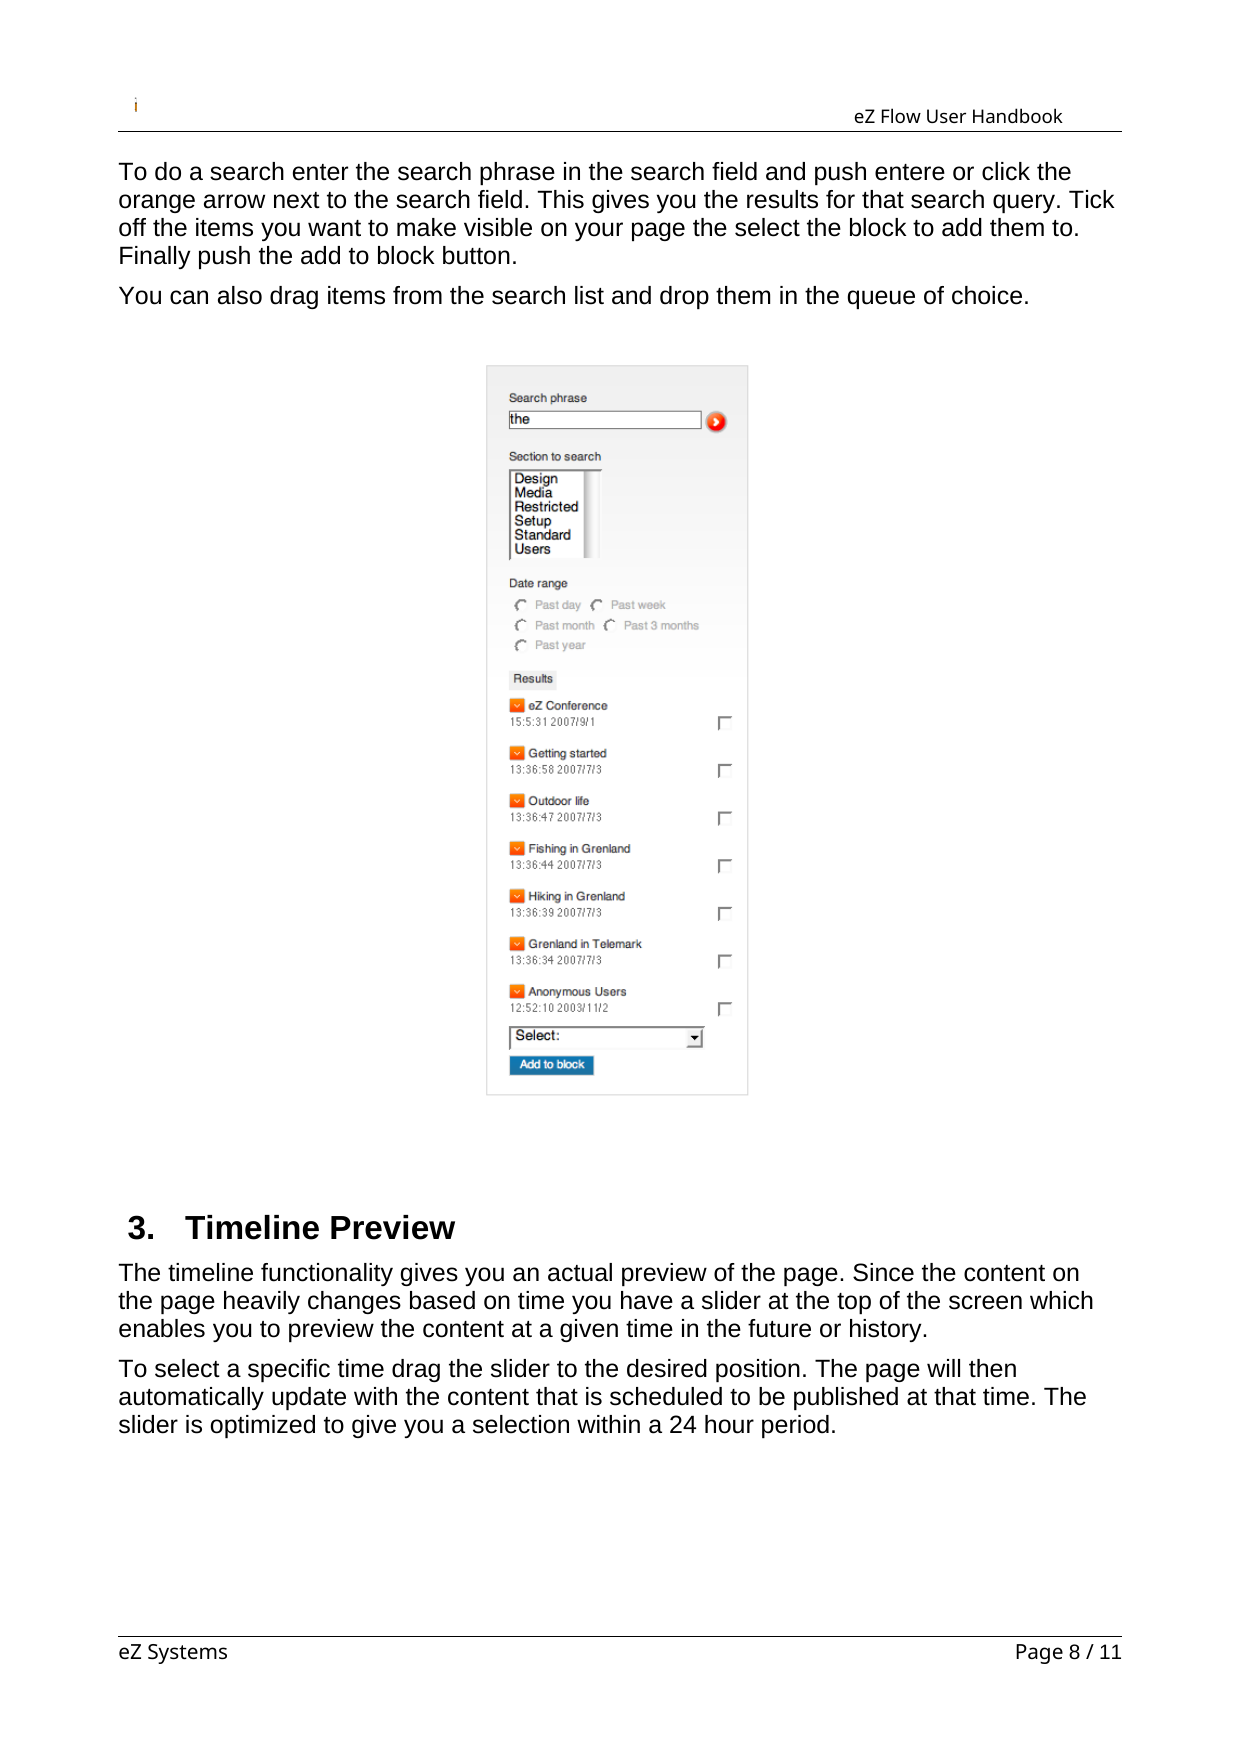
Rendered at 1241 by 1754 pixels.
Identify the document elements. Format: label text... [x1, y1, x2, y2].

text To select a specific time drag the slider to the desired position. The page will then automatically update with the content that is scheduled to be published at that time. The slider is optimized to give you a selection within a 24 hour period. [118, 1355, 1122, 1439]
subtitle Timeline Preview [118, 1209, 1122, 1246]
picture [483, 362, 757, 1103]
text The timeline functionality gives you an actual preview of the page. Since the content on the page heavily changes based on time you have a slider at the top of the screen which enables you to preview the content at a given time in the future or history. [118, 1259, 1122, 1342]
text You can also drag items from the search list and drop them in the queue of choice. [118, 282, 1122, 310]
text To do a search enter the search phrase in the search field and push entere or click the orange arrow next to the search field. This gives you the results for that search query. Tick off the items you want to make visible on your page the select the block to add them to. Finally push the add to block button. [118, 158, 1122, 269]
